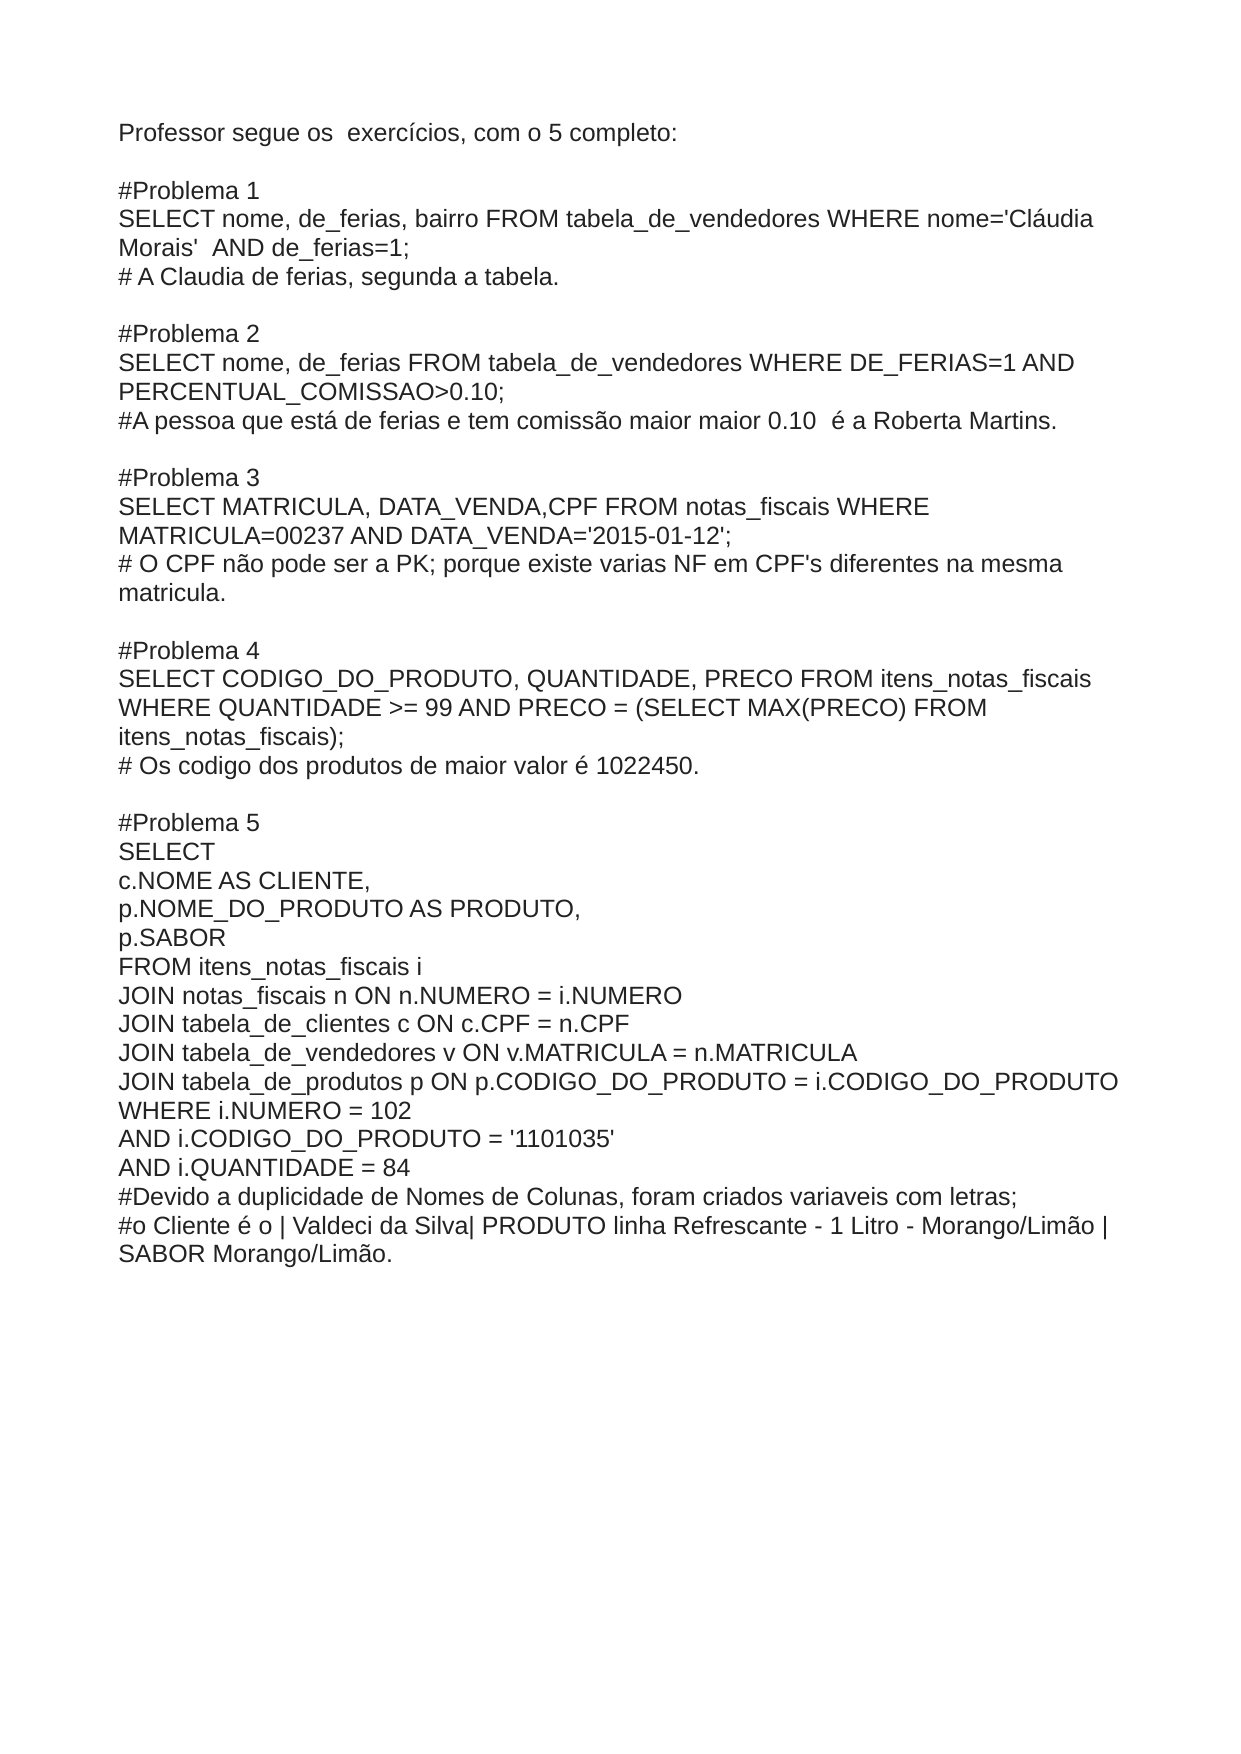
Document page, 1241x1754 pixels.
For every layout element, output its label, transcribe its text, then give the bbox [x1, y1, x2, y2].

text Professor segue os exercícios, com o 5 completo: [118, 118, 1122, 147]
text #Problema 1 SELECT nome, de_ferias, bairro FROM tabela_de_vendedores WHERE nome='Cláudia Morais' AND de_ferias=1; # A Claudia de ferias, segunda a tabela. #Problema 2 SELECT nome, de_ferias FROM tabela_de_vendedores WHERE DE_FERIAS=1 AND PERCENTUAL_COMISSAO>0.10; #A pessoa que está de ferias e tem comissão maior maior 0.10 é a Roberta Martins. #Problema 3 SELECT MATRICULA, DATA_VENDA,CPF FROM notas_fiscais WHERE MATRICULA=00237 AND DATA_VENDA='2015-01-12'; # O CPF não pode ser a PK; porque existe varias NF em CPF's diferentes na mesma matricula. #Problema 4 SELECT CODIGO_DO_PRODUTO, QUANTIDADE, PRECO FROM itens_notas_fiscais WHERE QUANTIDADE >= 99 AND PRECO = (SELECT MAX(PRECO) FROM itens_notas_fiscais); # Os codigo dos produtos de maior valor é 1022450. #Problema 5 SELECT c.NOME AS CLIENTE, p.NOME_DO_PRODUTO AS PRODUTO, p.SABOR FROM itens_notas_fiscais i JOIN notas_fiscais n ON n.NUMERO = i.NUMERO JOIN tabela_de_clientes c ON c.CPF = n.CPF JOIN tabela_de_vendedores v ON v.MATRICULA = n.MATRICULA JOIN tabela_de_produtos p ON p.CODIGO_DO_PRODUTO = i.CODIGO_DO_PRODUTO WHERE i.NUMERO = 102 AND i.CODIGO_DO_PRODUTO = '1101035' AND i.QUANTIDADE = 84 #Devido a duplicidade de Nomes de Colunas, foram criados variaveis com letras; #o Cliente é o | Valdeci da Silva| PRODUTO linha Refrescante - 1 Litro - Morango/Limão | SABOR Morango/Limão. [118, 176, 1122, 1268]
